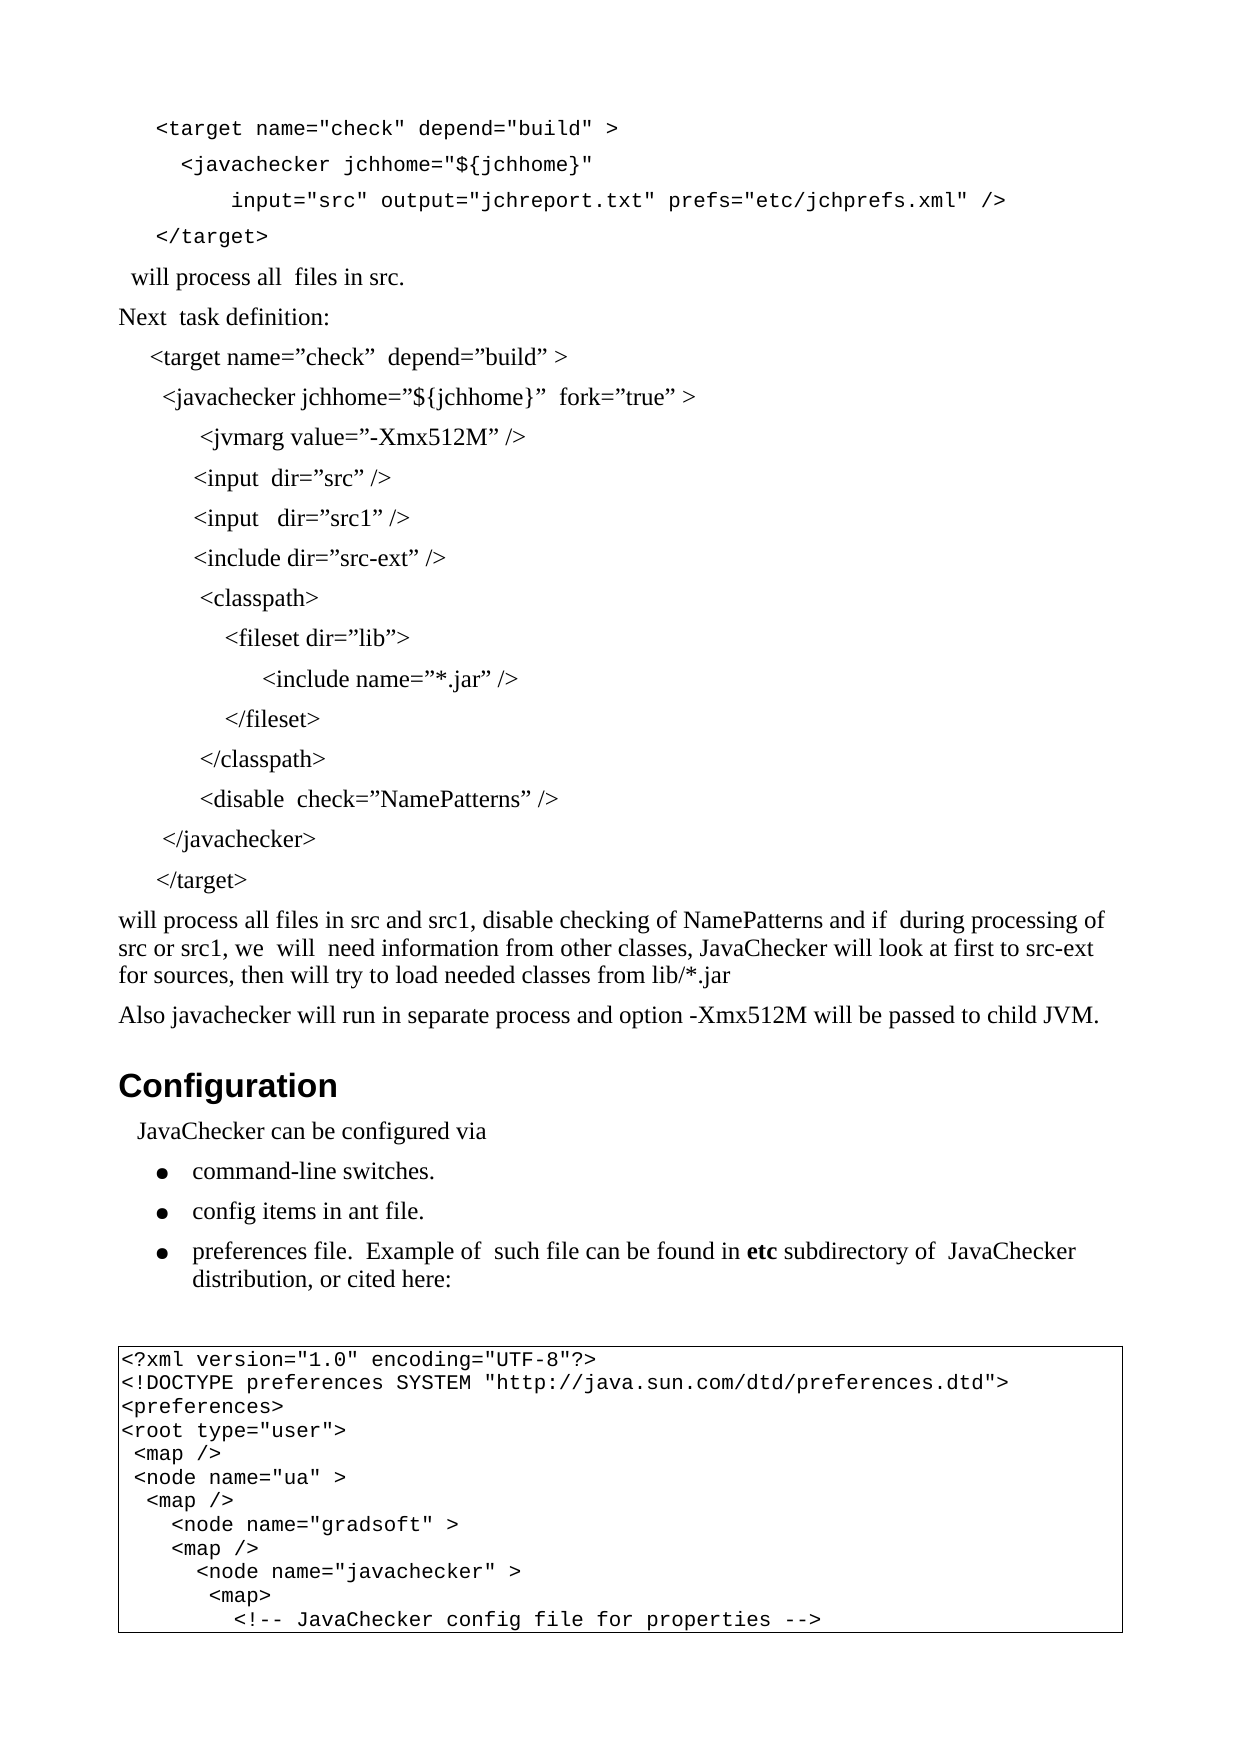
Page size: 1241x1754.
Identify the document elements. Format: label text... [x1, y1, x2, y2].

text </classpath> [118, 745, 1122, 773]
text <node name="javachecker" > [119, 1558, 1122, 1582]
text will process all files in src. [118, 263, 1122, 290]
text <target name="check" depend="build" > [118, 118, 1122, 142]
text <map> [119, 1582, 1122, 1606]
text <node name="gradsoft" > [119, 1511, 1122, 1535]
text <disable check=”NamePatterns” /> [118, 785, 1122, 813]
text <javachecker jchhome="${jchhome}" [118, 154, 1122, 178]
text input="src" output="jchreport.txt" prefs="etc/jchprefs.xml" /> [118, 190, 1122, 214]
text <!DOCTYPE preferences SYSTEM "http://java.sun.com/dtd/preferences.dtd"> [119, 1369, 1122, 1393]
text <input dir=”src” /> [118, 464, 1122, 491]
subtitle Configuration [118, 1067, 1122, 1104]
text JavaChecker can be configured via [118, 1117, 1122, 1144]
text <target name=”check” depend=”build” > [118, 343, 1122, 371]
list preferences file. Example of such file can be found in etc subdirectory of JavaChecker distribution, or cited here: [154, 1237, 1122, 1293]
text </fileset> [118, 705, 1122, 733]
list command-line switches. [154, 1157, 1122, 1185]
text <node name="ua" > [119, 1464, 1122, 1487]
text <fileset dir=”lib”> [118, 624, 1122, 652]
text <map /> [119, 1487, 1122, 1511]
list config items in ant file. [154, 1197, 1122, 1225]
text <?xml version="1.0" encoding="UTF-8"?> [119, 1347, 1122, 1369]
text will process all files in src and src1, disable checking of NamePatterns and if during processing of src or src1, we will need information from other classes, JavaChecker will look at first to src-ext for sources, then will try to load needed classes from lib/*.jar [118, 906, 1122, 989]
text <map /> [119, 1535, 1122, 1558]
text <include name=”*.jar” /> [118, 665, 1122, 692]
text <include dir=”src-ext” /> [118, 544, 1122, 572]
text <javachecker jchhome=”${jchhome}” fork=”true” > [118, 383, 1122, 411]
text <jvmarg value=”-Xmx512M” /> [118, 423, 1122, 451]
text <!-- JavaChecker config file for properties --> [119, 1606, 1122, 1632]
text <map /> [119, 1440, 1122, 1464]
text Next task definition: [118, 303, 1122, 331]
text <input dir=”src1” /> [118, 504, 1122, 532]
text <classpath> [118, 584, 1122, 612]
text <root type="user"> [119, 1417, 1122, 1440]
text Also javachecker will run in separate process and option -Xmx512M will be passed to child JVM. [118, 1002, 1122, 1029]
text <preferences> [119, 1393, 1122, 1417]
text </target> [118, 866, 1122, 893]
text </target> [118, 227, 1122, 250]
text </javachecker> [118, 826, 1122, 853]
